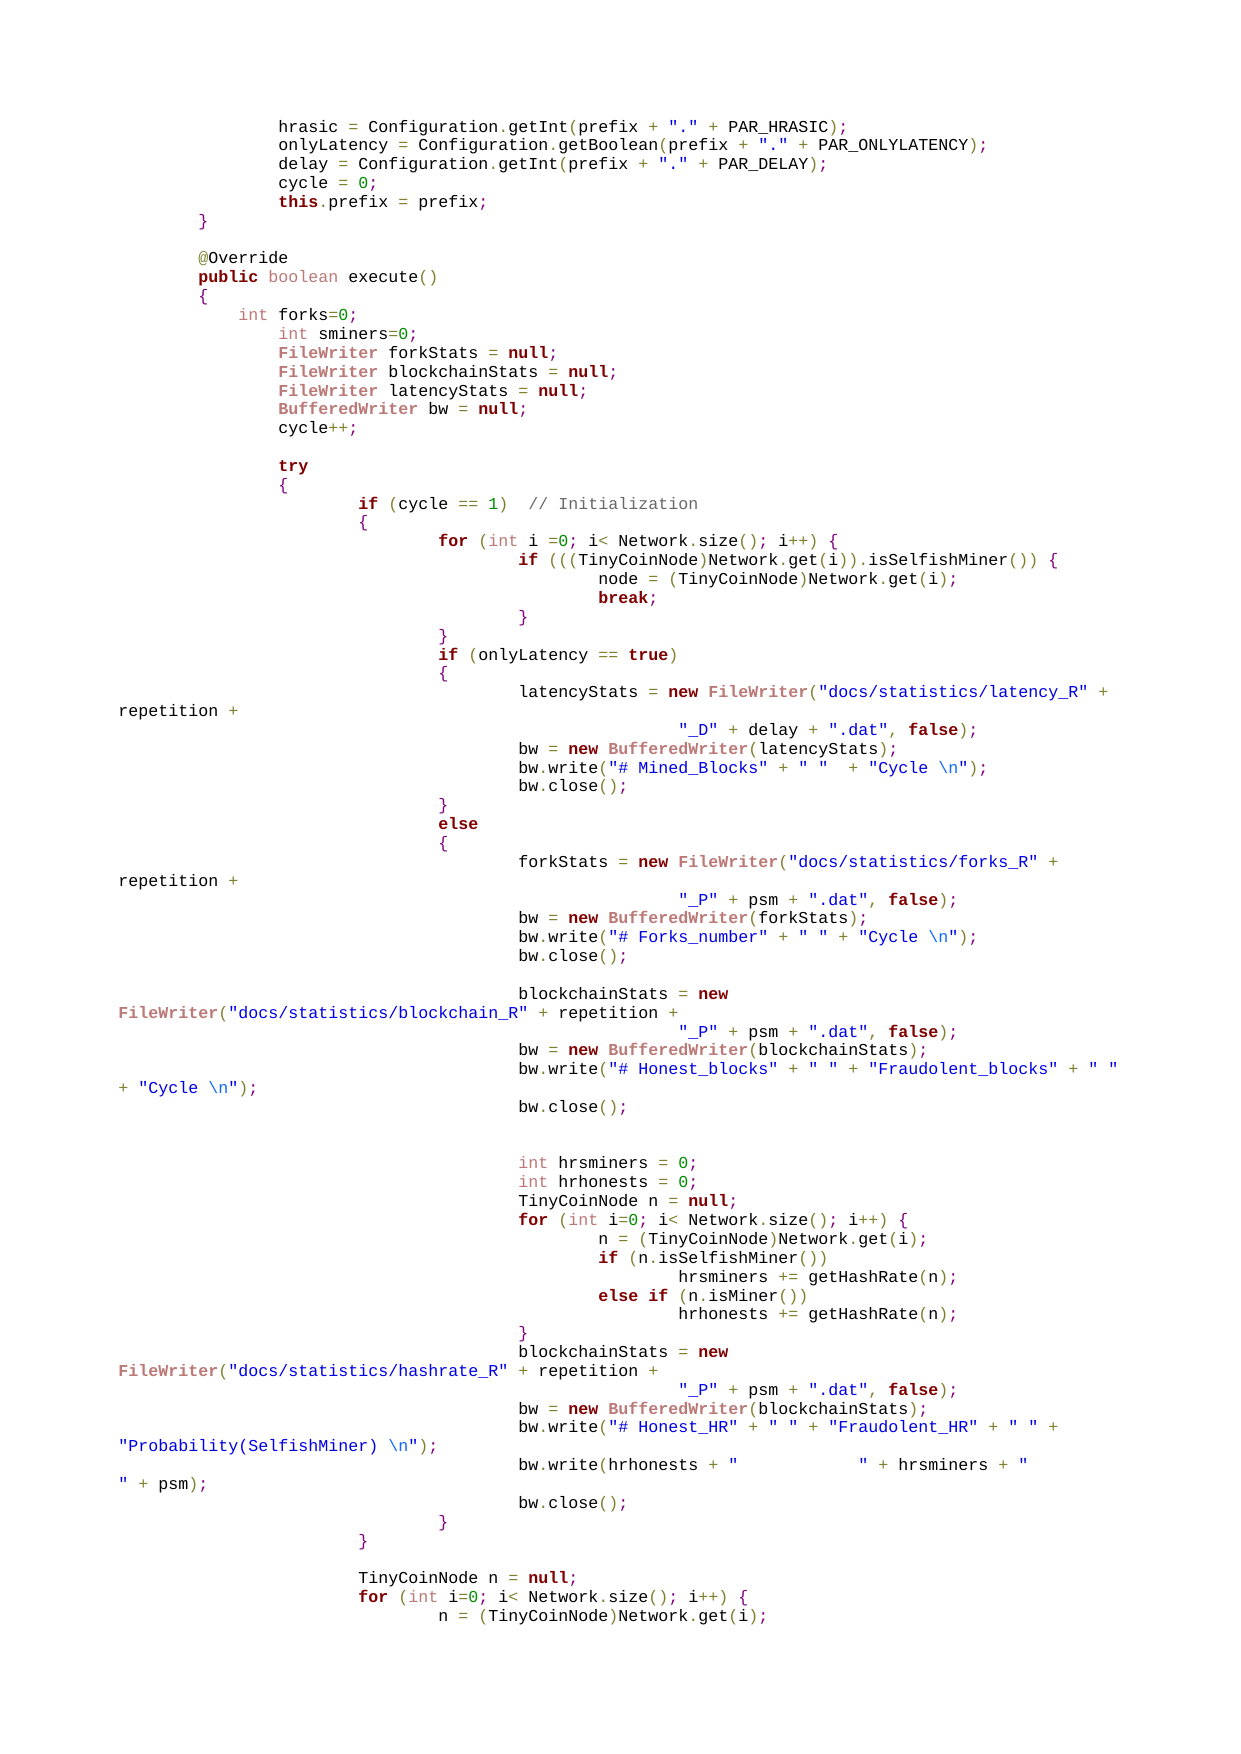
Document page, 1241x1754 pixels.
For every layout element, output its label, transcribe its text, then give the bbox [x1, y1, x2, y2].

text int hrsminers = 0; [118, 1155, 1122, 1174]
text } [118, 1532, 1122, 1551]
text bw.close(); [118, 948, 1122, 967]
text for (int i=0; i< Network.size(); i++) { [118, 1589, 1122, 1608]
text bw.write("# Honest_HR" + " " + "Fraudolent_HR" + " " + "Probability(SelfishMiner) \n"); [118, 1419, 1122, 1457]
text FileWriter blockchainStats = null; [118, 363, 1122, 382]
text @Override [118, 250, 1122, 269]
text } [118, 1513, 1122, 1532]
text if (onlyLatency == true) [118, 646, 1122, 665]
text bw.write("# Mined_Blocks" + " " + "Cycle \n"); [118, 759, 1122, 778]
text else if (n.isMiner()) [118, 1287, 1122, 1306]
text forkStats = new FileWriter("docs/statistics/forks_R" + repetition + [118, 853, 1122, 891]
text FileWriter forkStats = null; [118, 344, 1122, 363]
text } [118, 1325, 1122, 1344]
text blockchainStats = new FileWriter("docs/statistics/blockchain_R" + repetition + [118, 985, 1122, 1023]
text bw.write("# Honest_blocks" + " " + "Fraudolent_blocks" + " " + "Cycle \n"); [118, 1061, 1122, 1098]
text { [118, 834, 1122, 853]
text { [118, 665, 1122, 684]
text bw.write("# Forks_number" + " " + "Cycle \n"); [118, 929, 1122, 948]
text { [118, 514, 1122, 533]
text blockchainStats = new FileWriter("docs/statistics/hashrate_R" + repetition + [118, 1344, 1122, 1381]
text bw.close(); [118, 1494, 1122, 1513]
text latencyStats = new FileWriter("docs/statistics/latency_R" + repetition + [118, 684, 1122, 721]
text else [118, 816, 1122, 834]
text if (n.isSelfishMiner()) [118, 1249, 1122, 1268]
text TinyCoinNode n = null; [118, 1570, 1122, 1589]
text BufferedWriter bw = null; [118, 401, 1122, 420]
text FileWriter latencyStats = null; [118, 382, 1122, 401]
text int forks=0; [118, 307, 1122, 326]
text try [118, 457, 1122, 476]
text if (((TinyCoinNode)Network.get(i)).isSelfishMiner()) { [118, 552, 1122, 571]
text public boolean execute() [118, 269, 1122, 288]
text bw = new BufferedWriter(forkStats); [118, 910, 1122, 929]
text int sminers=0; [118, 326, 1122, 344]
text "_P" + psm + ".dat", false); [118, 891, 1122, 910]
text for (int i=0; i< Network.size(); i++) { [118, 1212, 1122, 1231]
text this.prefix = prefix; [118, 193, 1122, 212]
text n = (TinyCoinNode)Network.get(i); [118, 1608, 1122, 1626]
text } [118, 608, 1122, 627]
text "_P" + psm + ".dat", false); [118, 1023, 1122, 1042]
text TinyCoinNode n = null; [118, 1193, 1122, 1212]
text bw = new BufferedWriter(blockchainStats); [118, 1400, 1122, 1419]
text bw = new BufferedWriter(blockchainStats); [118, 1042, 1122, 1061]
text bw.write(hrhonests + " " + hrsminers + " " + psm); [118, 1457, 1122, 1494]
text onlyLatency = Configuration.getBoolean(prefix + "." + PAR_ONLYLATENCY); [118, 137, 1122, 156]
text n = (TinyCoinNode)Network.get(i); [118, 1231, 1122, 1249]
text delay = Configuration.getInt(prefix + "." + PAR_DELAY); [118, 156, 1122, 175]
text } [118, 797, 1122, 816]
text if (cycle == 1) // Initialization [118, 495, 1122, 514]
text bw.close(); [118, 1098, 1122, 1117]
text hrsminers += getHashRate(n); [118, 1268, 1122, 1287]
text cycle = 0; [118, 175, 1122, 193]
text hrasic = Configuration.getInt(prefix + "." + PAR_HRASIC); [118, 118, 1122, 137]
text } [118, 212, 1122, 231]
text bw.close(); [118, 778, 1122, 797]
text } [118, 627, 1122, 646]
text "_P" + psm + ".dat", false); [118, 1381, 1122, 1400]
text "_D" + delay + ".dat", false); [118, 721, 1122, 740]
text { [118, 476, 1122, 495]
text for (int i =0; i< Network.size(); i++) { [118, 533, 1122, 552]
text hrhonests += getHashRate(n); [118, 1306, 1122, 1325]
text node = (TinyCoinNode)Network.get(i); [118, 571, 1122, 589]
text break; [118, 589, 1122, 608]
text int hrhonests = 0; [118, 1174, 1122, 1193]
text bw = new BufferedWriter(latencyStats); [118, 740, 1122, 759]
text cycle++; [118, 420, 1122, 439]
text { [118, 288, 1122, 307]
